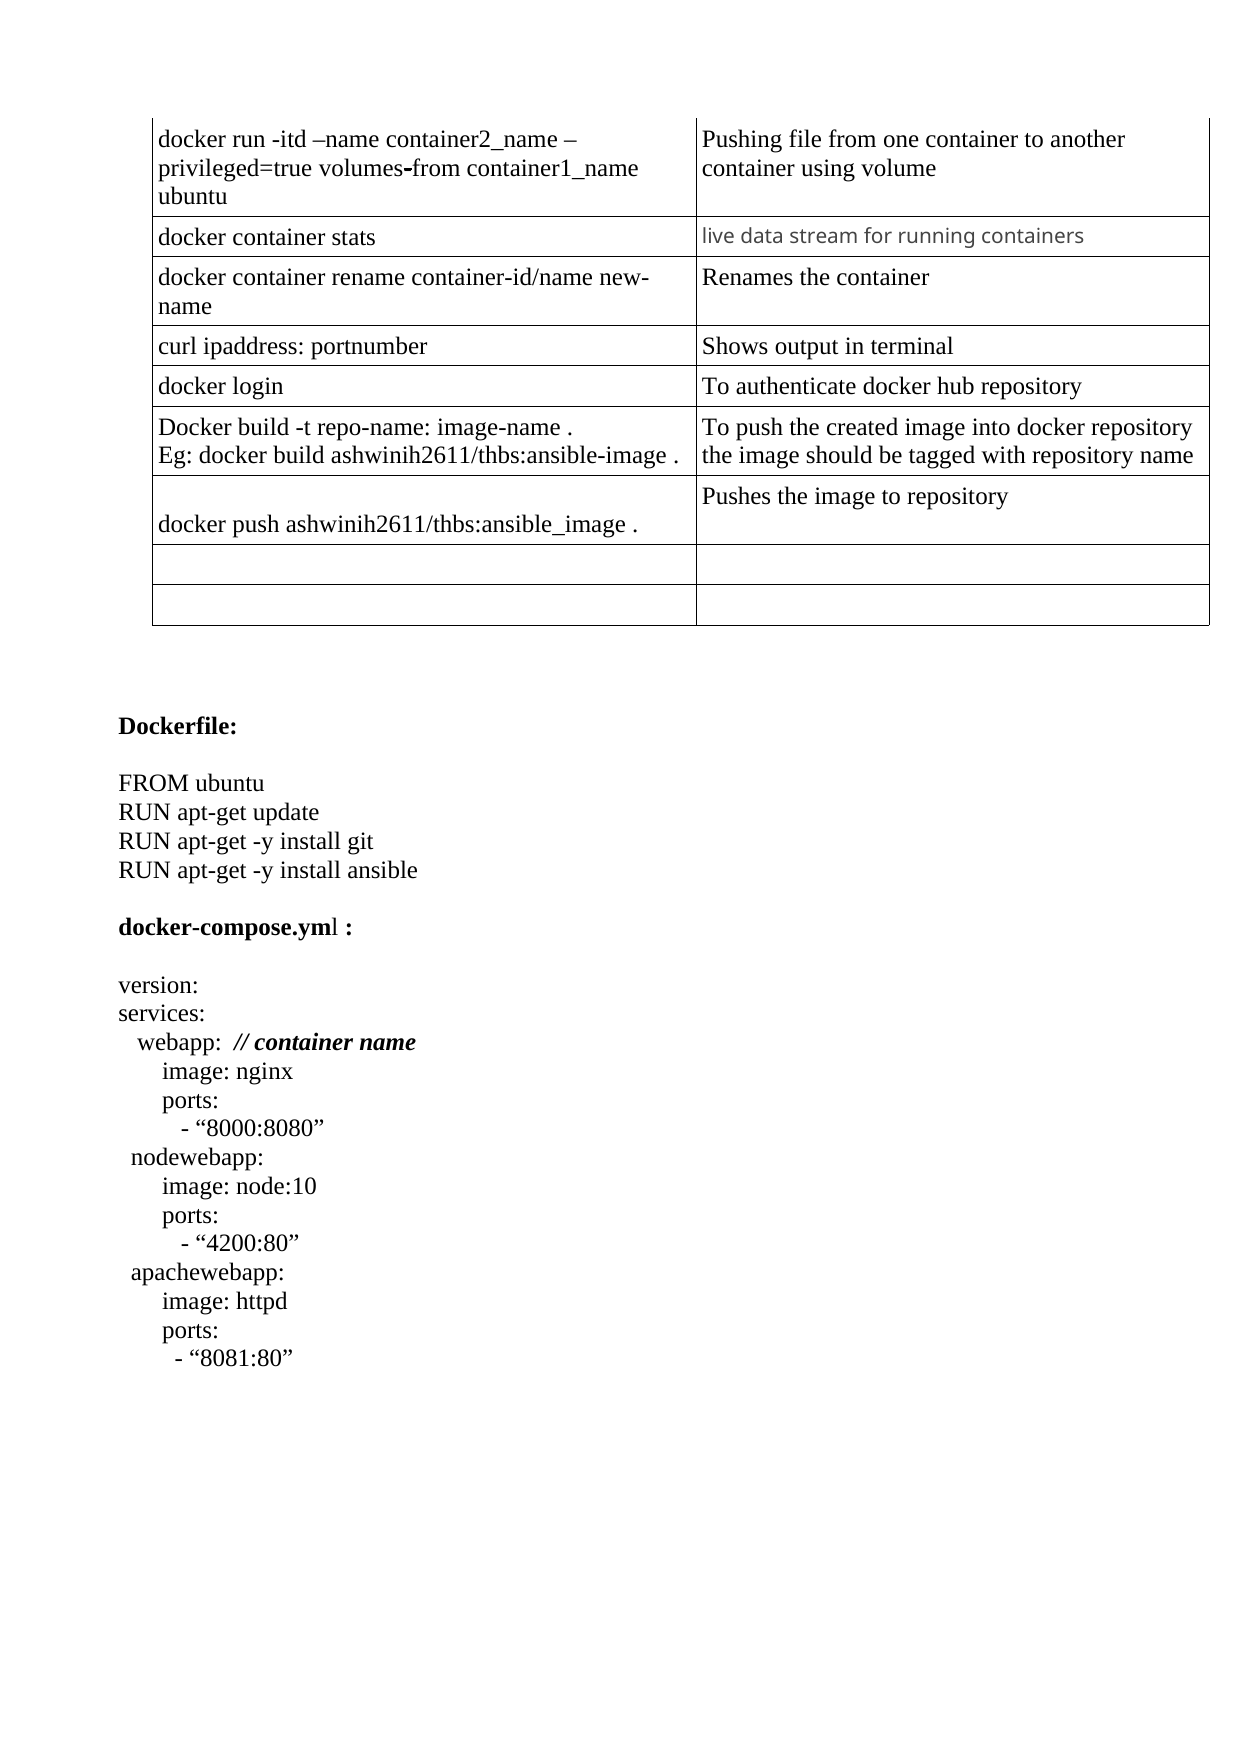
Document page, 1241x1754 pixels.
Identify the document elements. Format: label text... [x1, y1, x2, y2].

table_cell [153, 585, 696, 625]
text image: node:10 [118, 1171, 1122, 1200]
text services: [118, 998, 1122, 1027]
text image: httpd [118, 1286, 1122, 1315]
text RUN apt-get -y install ansible [118, 855, 1122, 883]
table_cell curl ipaddress: portnumber [153, 326, 696, 365]
text ports: [118, 1315, 1122, 1343]
table_cell docker push ashwinih2611/thbs:ansible_image . [153, 476, 696, 544]
table_cell docker login [153, 366, 696, 406]
table_cell [697, 545, 1209, 584]
table_cell To authenticate docker hub repository [697, 366, 1209, 406]
table_cell [697, 585, 1209, 625]
text Dockerfile: [118, 711, 1122, 740]
text image: nginx [118, 1056, 1122, 1085]
table_cell Pushes the image to repository [697, 476, 1209, 544]
table_cell Renames the container [697, 257, 1209, 325]
text version: [118, 970, 1122, 998]
table_cell To push the created image into docker repository the image should be tagged with repository name [697, 407, 1209, 475]
text RUN apt-get update [118, 797, 1122, 826]
text ports: [118, 1200, 1122, 1228]
text webapp: // container name [118, 1027, 1122, 1056]
text docker-compose.yml : [118, 912, 1122, 941]
table_cell [153, 545, 696, 584]
table_cell Shows output in terminal [697, 326, 1209, 365]
text nodewebapp: [118, 1142, 1122, 1171]
text apachewebapp: [118, 1257, 1122, 1286]
text - “8081:80” [118, 1343, 1122, 1372]
table_cell live data stream for running containers [697, 217, 1209, 256]
text RUN apt-get -y install git [118, 826, 1122, 855]
table_cell docker container rename container-id/name new-name [153, 257, 696, 325]
text - “4200:80” [118, 1228, 1122, 1257]
text - “8000:8080” [118, 1113, 1122, 1142]
table_cell docker container stats [153, 217, 696, 256]
text FROM ubuntu [118, 768, 1122, 797]
table_cell Pushing file from one container to another container using volume [697, 118, 1209, 216]
table_cell docker run -itd –name container2_name –privileged=true volumes-from container1_name ubuntu [153, 118, 696, 216]
text ports: [118, 1085, 1122, 1113]
table_cell Docker build -t repo-name: image-name . Eg: docker build ashwinih2611/thbs:ansible-image . [153, 407, 696, 475]
